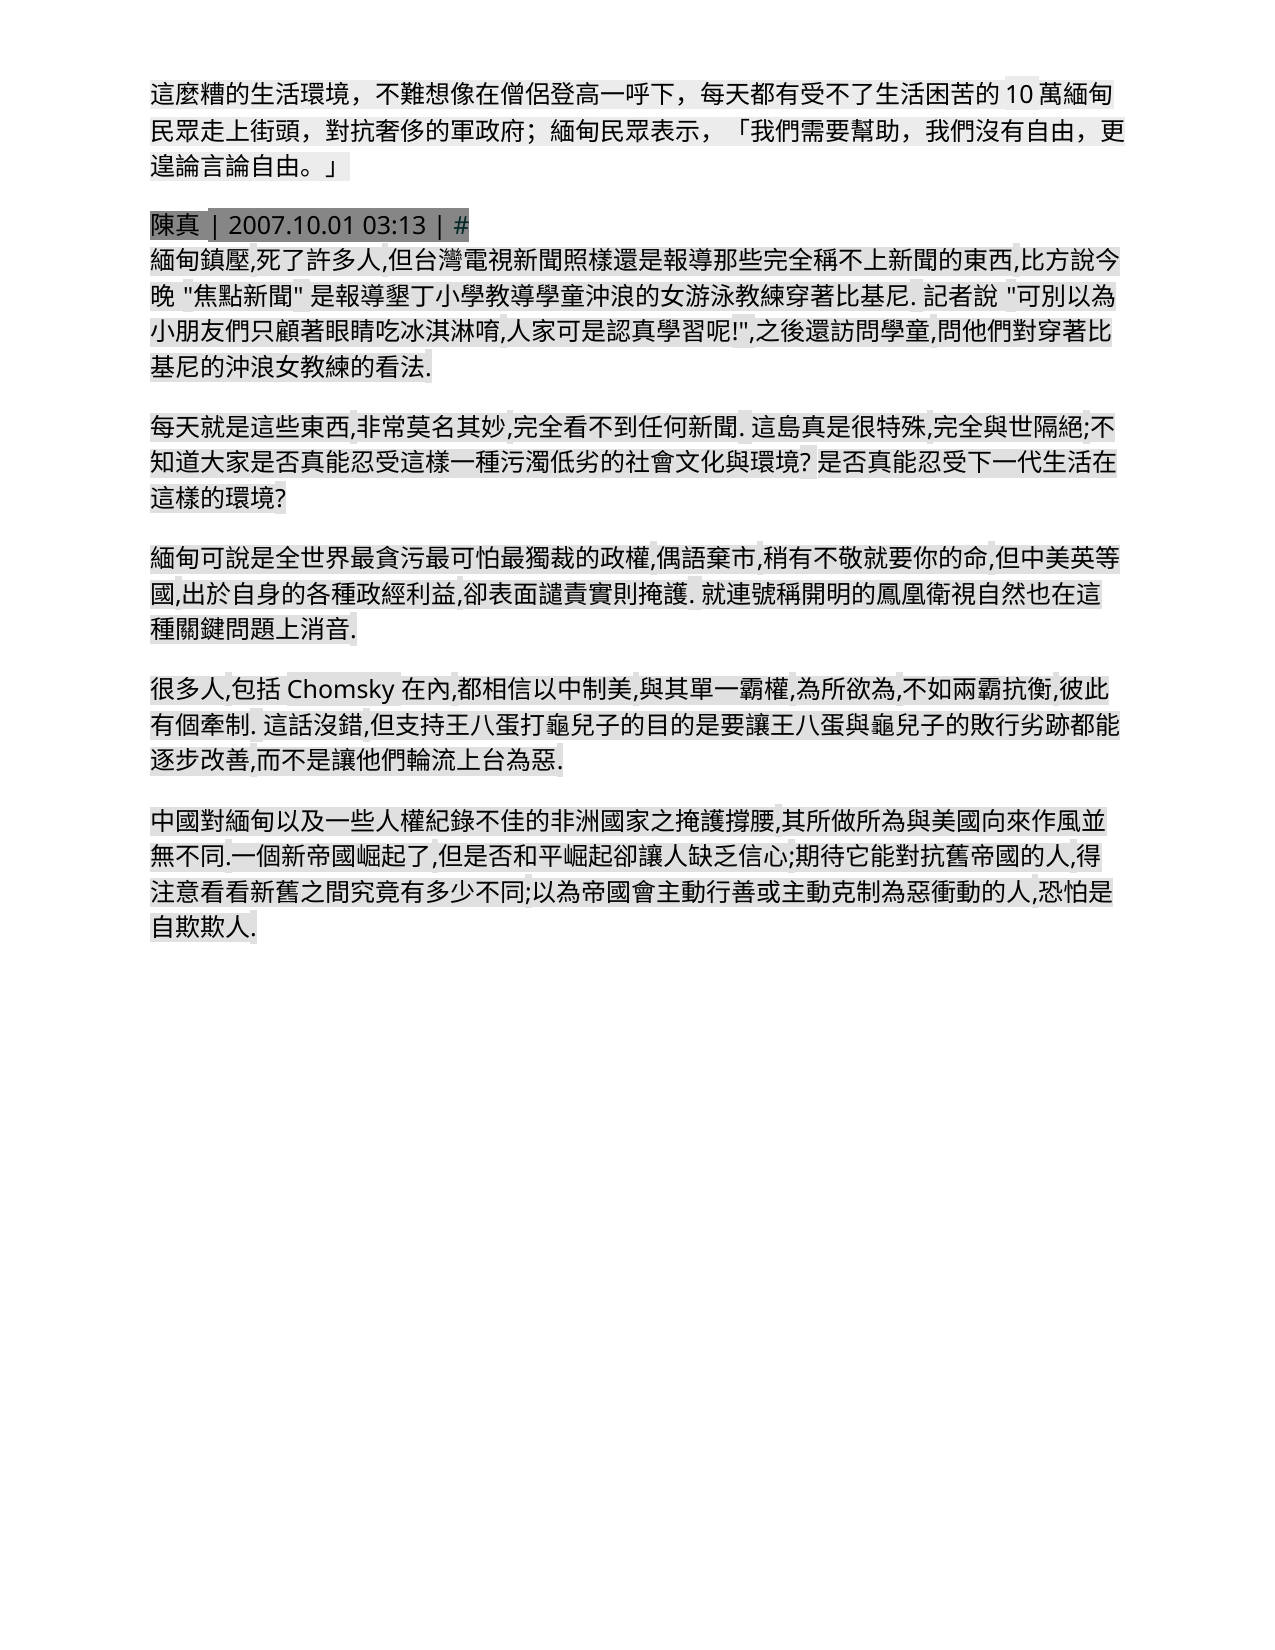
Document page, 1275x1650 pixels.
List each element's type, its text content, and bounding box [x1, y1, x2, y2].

text 這麼糟的生活環境，不難想像在僧侶登高一呼下，每天都有受不了生活困苦的10萬緬甸民眾走上街頭，對抗奢侈的軍政府；緬甸民眾表示，「我們需要幫助，我們沒有自由，更遑論言論自由。」 [150, 75, 1125, 181]
text 緬甸可說是全世界最貪污最可怕最獨裁的政權,偶語棄市,稍有不敬就要你的命,但中美英等國,出於自身的各種政經利益,卻表面譴責實則掩護. 就連號稱開明的鳳凰衛視自然也在這種關鍵問題上消音. [150, 539, 1125, 646]
text 緬甸鎮壓,死了許多人,但台灣電視新聞照樣還是報導那些完全稱不上新聞的東西,比方說今晚 "焦點新聞" 是報導墾丁小學教導學童沖浪的女游泳教練穿著比基尼. 記者說 "可別以為小朋友們只顧著眼睛吃冰淇淋唷,人家可是認真學習呢!",之後還訪問學童,問他們對穿著比基尼的沖浪女教練的看法. [150, 242, 1125, 383]
text 陳真 | 2007.10.01 03:13 | # [150, 206, 1125, 242]
text 每天就是這些東西,非常莫名其妙,完全看不到任何新聞. 這島真是很特殊,完全與世隔絕;不知道大家是否真能忍受這樣一種污濁低劣的社會文化與環境? 是否真能忍受下一代生活在這樣的環境? [150, 408, 1125, 514]
text 中國對緬甸以及一些人權紀錄不佳的非洲國家之掩護撐腰,其所做所為與美國向來作風並無不同.一個新帝國崛起了,但是否和平崛起卻讓人缺乏信心;期待它能對抗舊帝國的人,得注意看看新舊之間究竟有多少不同;以為帝國會主動行善或主動克制為惡衝動的人,恐怕是自欺欺人. [150, 802, 1125, 944]
text 很多人,包括Chomsky 在內,都相信以中制美,與其單一霸權,為所欲為,不如兩霸抗衡,彼此有個牽制. 這話沒錯,但支持王八蛋打龜兒子的目的是要讓王八蛋與龜兒子的敗行劣跡都能逐步改善,而不是讓他們輪流上台為惡. [150, 671, 1125, 777]
